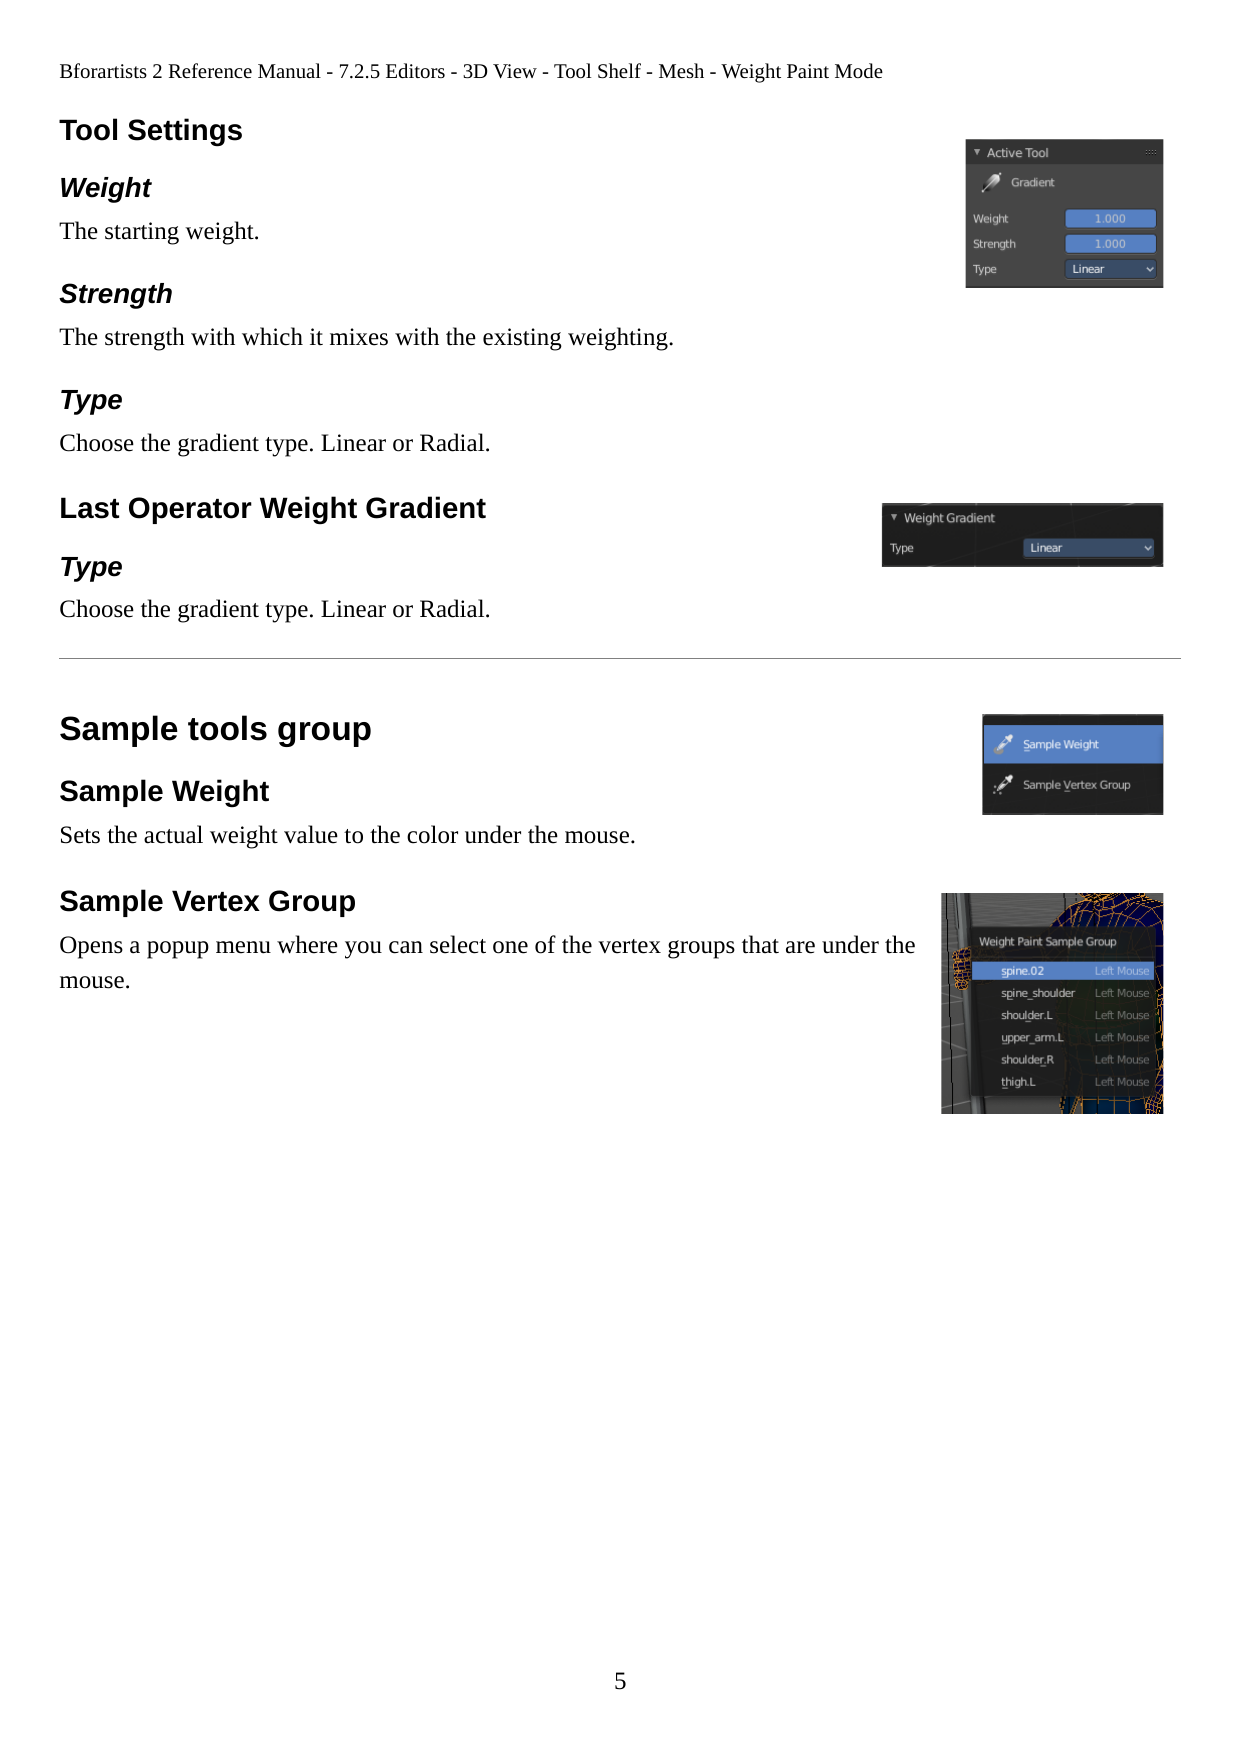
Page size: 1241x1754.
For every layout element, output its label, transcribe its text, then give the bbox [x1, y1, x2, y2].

subtitle Type [59, 383, 1181, 415]
subtitle Weight [59, 171, 965, 203]
picture [965, 139, 1164, 288]
subtitle Strength [59, 277, 1181, 309]
text Sets the actual weight value to the color under the mouse. [59, 820, 1181, 849]
subtitle Last Operator Weight Gradient [59, 491, 1181, 525]
text The starting weight. [59, 216, 965, 244]
text The strength with which it mixes with the existing weighting. [59, 322, 1181, 350]
text Opens a popup menu where you can select one of the vertex groups that are under the mouse. [59, 930, 941, 993]
subtitle [1164, 171, 1181, 203]
text [1164, 216, 1181, 244]
subtitle Type [59, 550, 1181, 582]
subtitle Sample Vertex Group [59, 884, 1181, 918]
picture [941, 893, 1164, 1114]
subtitle Tool Settings [59, 113, 1181, 146]
subtitle [1164, 774, 1181, 808]
subtitle Sample tools group [59, 708, 1181, 747]
text Choose the gradient type. Linear or Radial. [59, 428, 1181, 456]
picture [982, 714, 1164, 815]
subtitle Sample Weight [59, 774, 982, 808]
picture [881, 503, 1164, 567]
text Choose the gradient type. Linear or Radial. [59, 594, 1181, 623]
